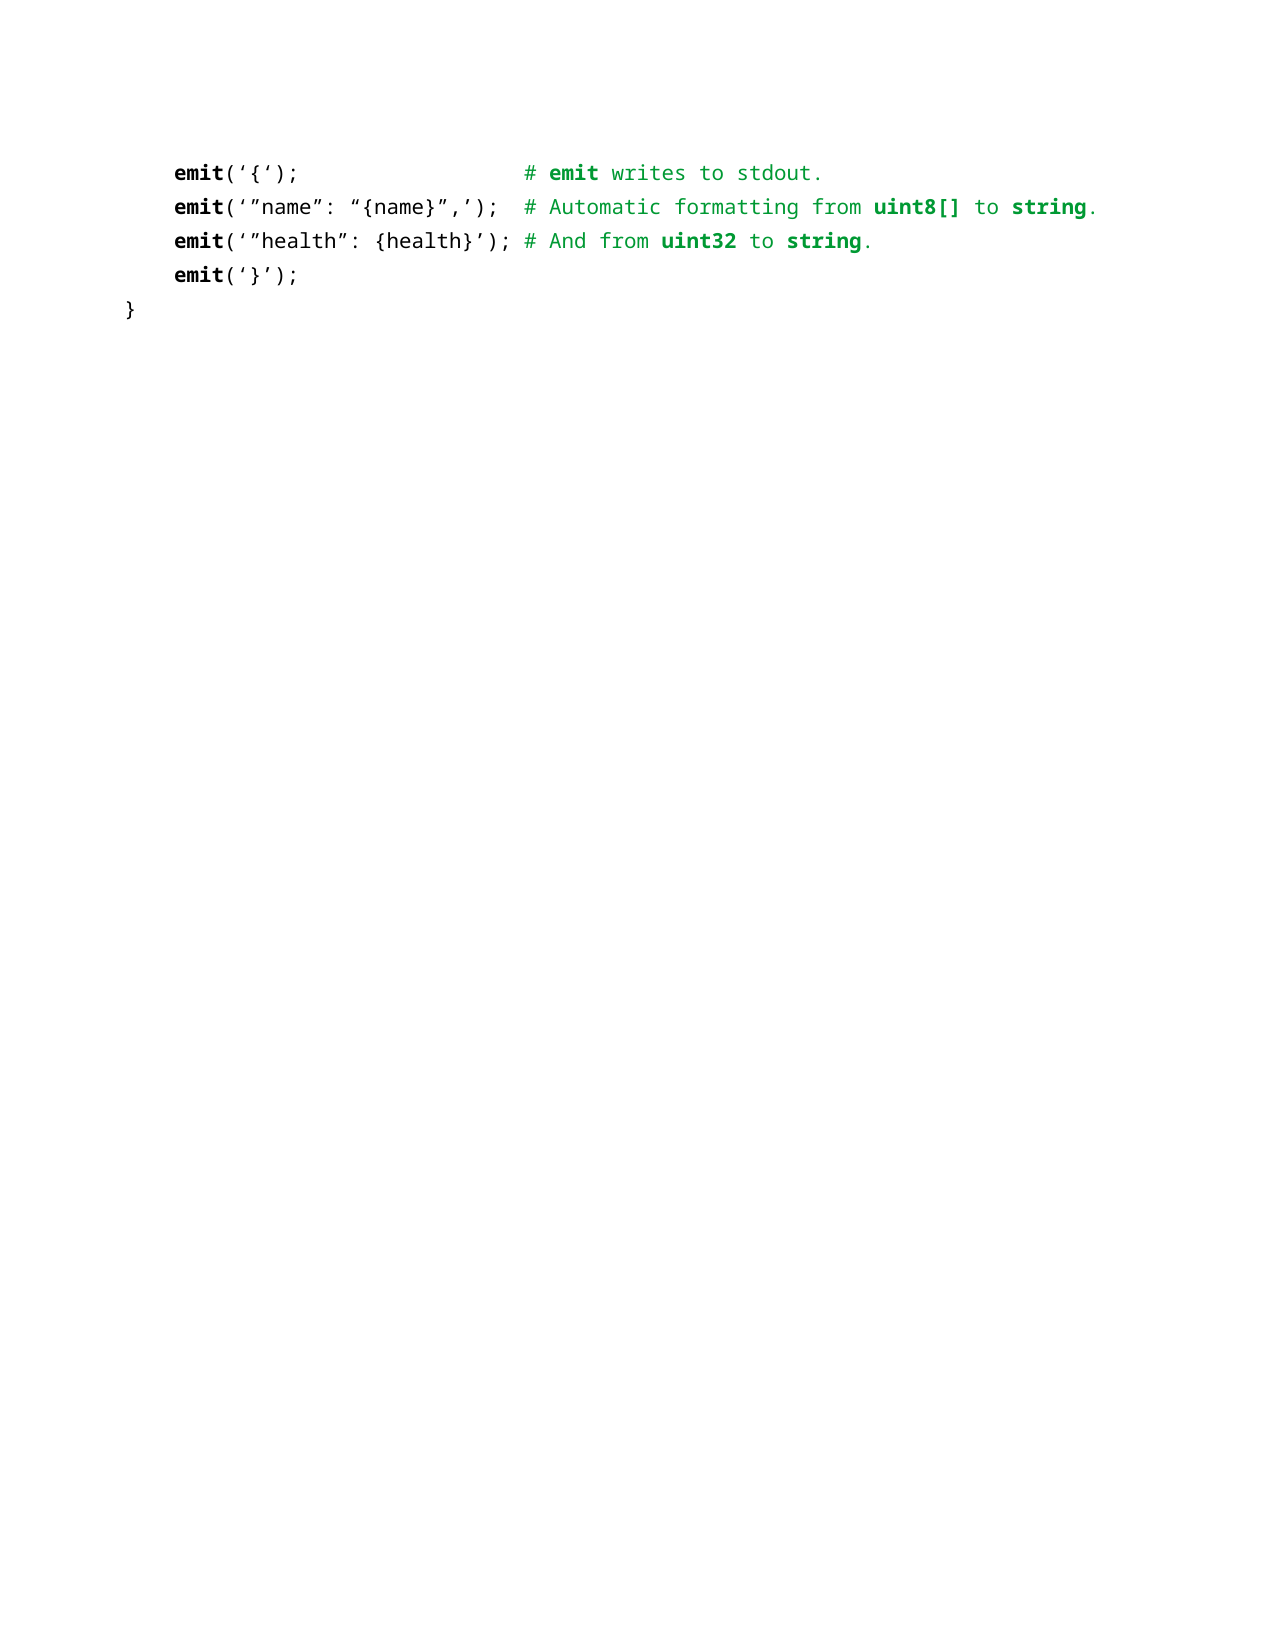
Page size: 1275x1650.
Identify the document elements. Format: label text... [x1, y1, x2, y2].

table_cell emit(‘{‘); # emit writes to stdout. emit(‘”name”: “{name}”,’); # Automatic formatting from uint8[] to string. emit(‘”health”: {health}’); # And from uint32 to string. emit(‘}’); } [118, 118, 1157, 328]
